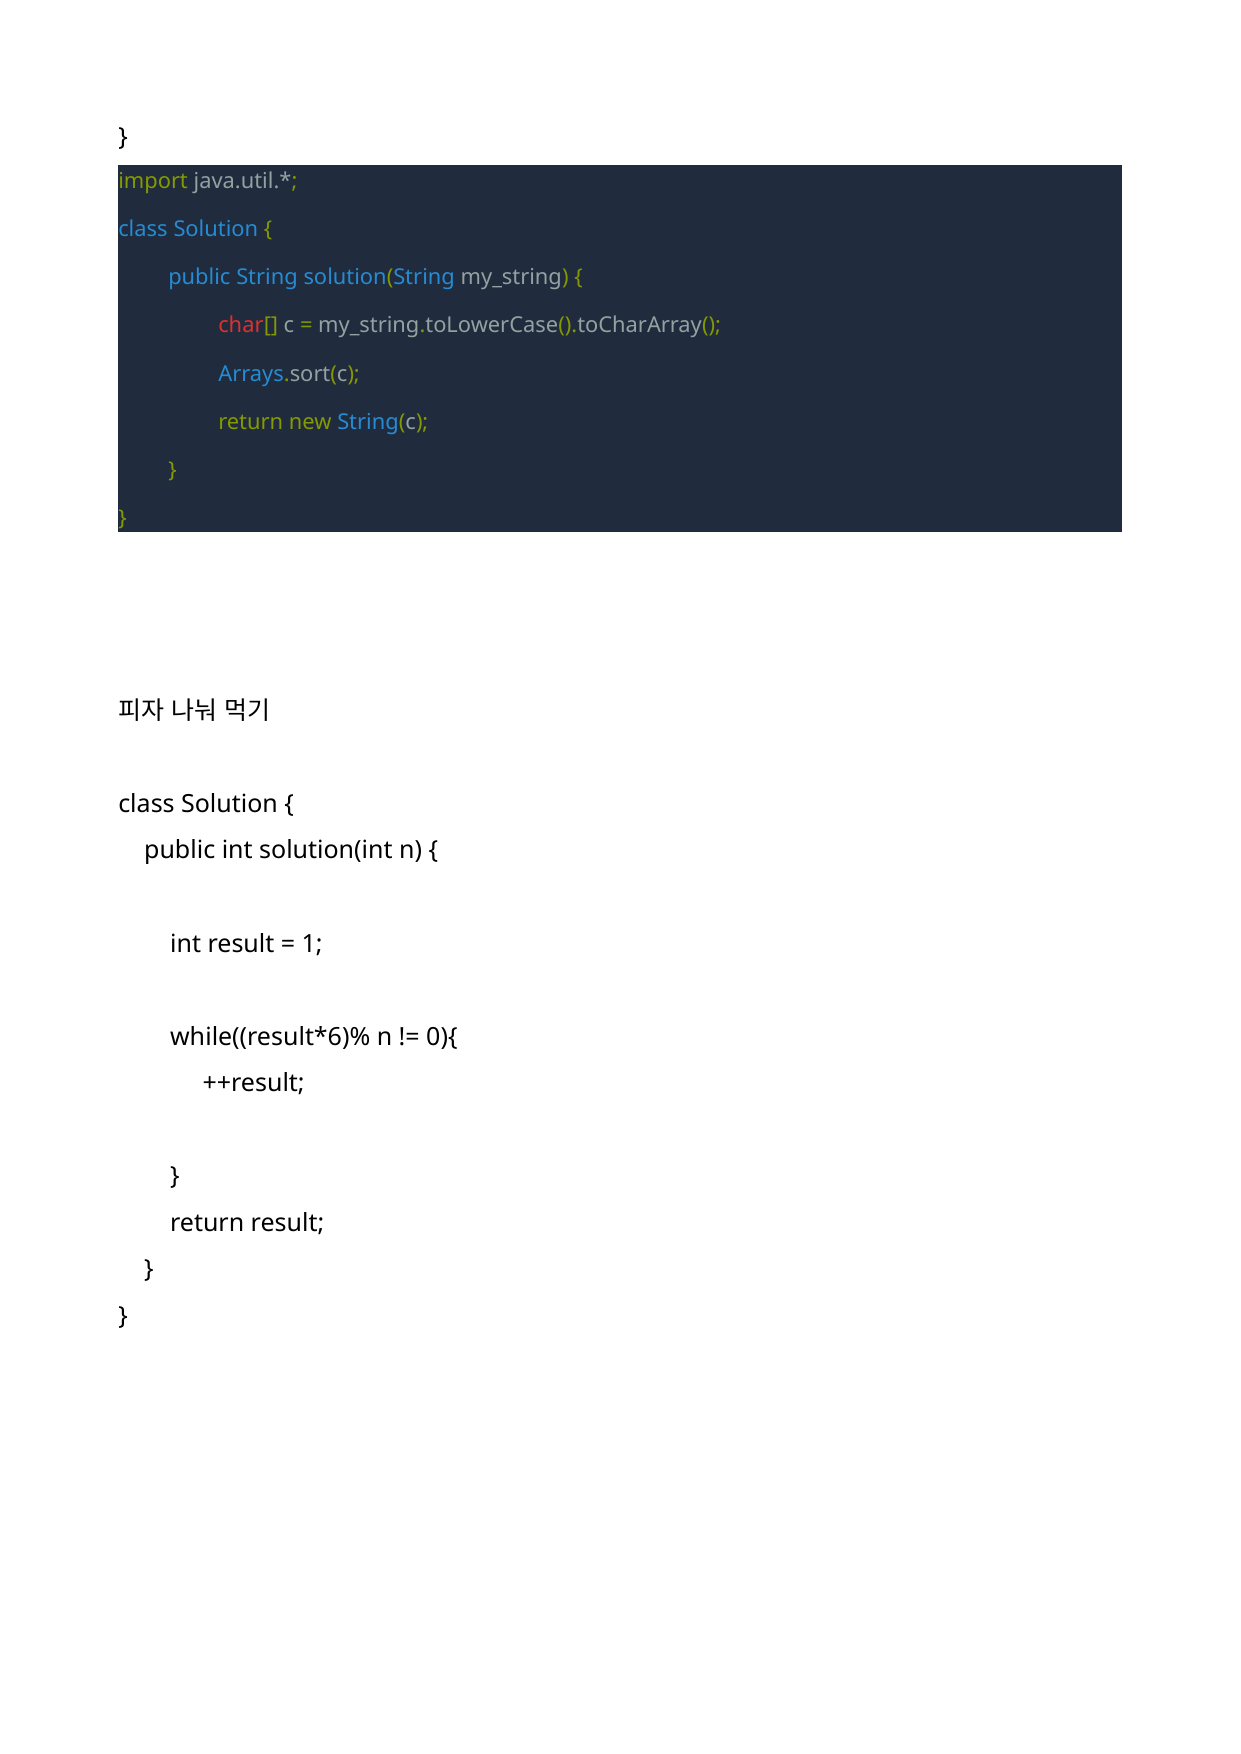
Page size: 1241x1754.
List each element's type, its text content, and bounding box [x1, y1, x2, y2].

text public int solution(int n) { [118, 832, 1122, 866]
text import java.util.*; [118, 165, 1122, 194]
text } [118, 1251, 1122, 1285]
text 피자 나눠 먹기 [118, 690, 1122, 726]
text } [118, 502, 1122, 532]
text Arrays.sort(c); [118, 358, 1122, 387]
text char[] c = my_string.toLowerCase().toCharArray(); [118, 309, 1122, 339]
text } [118, 454, 1122, 484]
text class Solution { [118, 213, 1122, 243]
text } [118, 1298, 1122, 1332]
text public String solution(String my_string) { [118, 261, 1122, 291]
text ++result; [118, 1065, 1122, 1099]
text class Solution { [118, 786, 1122, 819]
text } [118, 118, 1122, 152]
text return new String(c); [118, 406, 1122, 436]
text int result = 1; [118, 925, 1122, 959]
text return result; [118, 1204, 1122, 1239]
text } [118, 1158, 1122, 1192]
text while((result*6)% n != 0){ [118, 1018, 1122, 1052]
